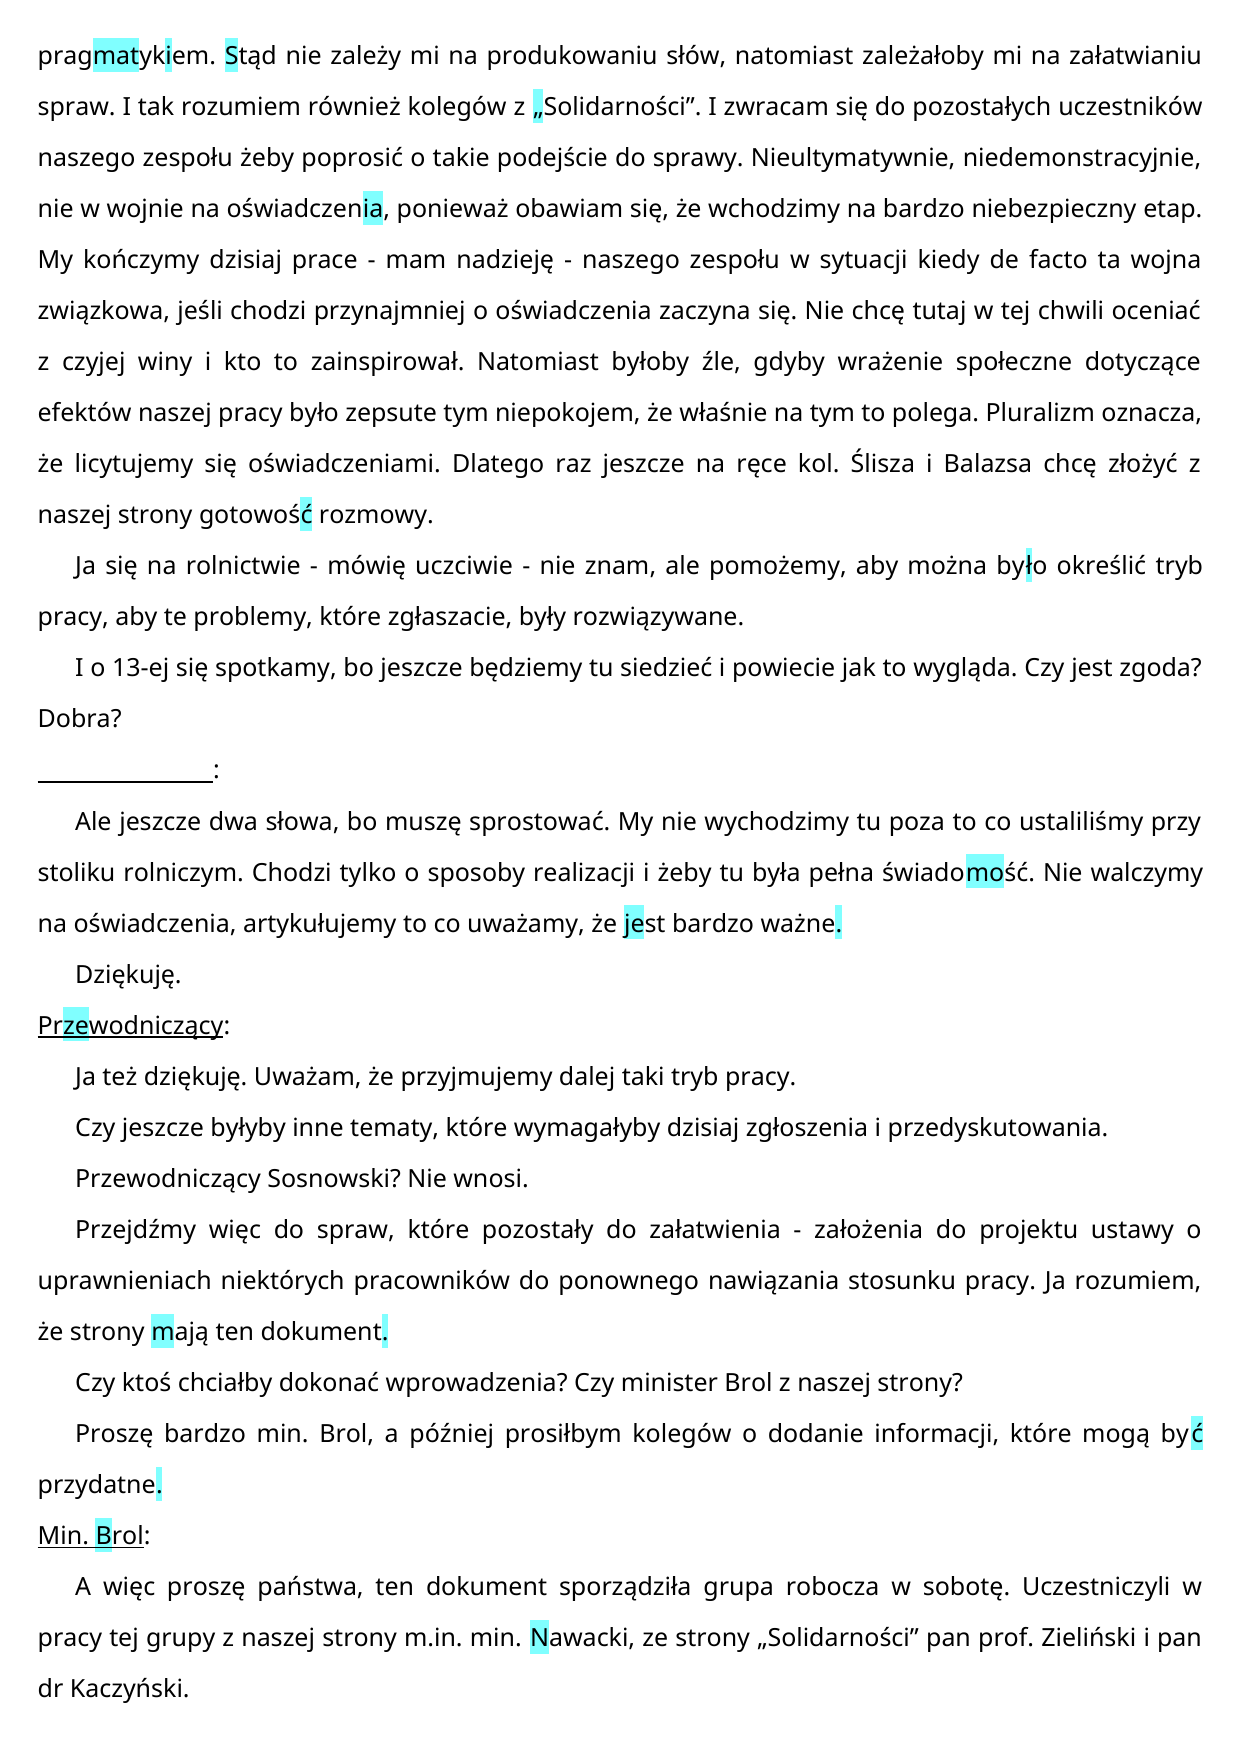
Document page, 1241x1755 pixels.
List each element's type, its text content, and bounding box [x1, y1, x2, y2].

text I o 13-ej się spotkamy, bo jeszcze będziemy tu siedzieć i powiecie jak to wygląda. Czy jest zgoda? Dobra? [37, 650, 1203, 735]
text Proszę bardzo min. Brol, a później prosiłbym kolegów o dodanie informacji, które mogą być przydatne. [37, 1416, 1203, 1501]
text Czy ktoś chciałby dokonać wprowadzenia? Czy minister Brol z naszej strony? [37, 1364, 1203, 1399]
text Ja też dziękuję. Uważam, że przyjmujemy dalej taki tryb pracy. [37, 1058, 1203, 1092]
text : [37, 752, 1203, 786]
text Przejdźmy więc do spraw, które pozostały do załatwienia - założenia do projektu ustawy o uprawnieniach niektórych pracowników do ponownego nawiązania stosunku pracy. Ja rozumiem, że strony mają ten dokument. [37, 1211, 1203, 1348]
text Przewodniczący Sosnowski? Nie wnosi. [37, 1160, 1203, 1194]
text Przewodniczący: [37, 1007, 1203, 1041]
text Min. Brol: [37, 1518, 1203, 1552]
text Dziękuję. [37, 956, 1203, 990]
text pragmatykiem. Stąd nie zależy mi na produkowaniu słów, natomiast zależałoby mi na załatwianiu spraw. I tak rozumiem również kolegów z „Solidarności”. I zwracam się do pozostałych uczestników naszego zespołu żeby poprosić o takie podejście do sprawy. Nieultymatywnie, niedemonstracyjnie, nie w wojnie na oświadczenia, ponieważ obawiam się, że wchodzimy na bardzo niebezpieczny etap. My kończymy dzisiaj prace - mam nadzieję - naszego zespołu w sytuacji kiedy de facto ta wojna związkowa, jeśli chodzi przynajmniej o oświadczenia zaczyna się. Nie chcę tutaj w tej chwili oceniać z czyjej winy i kto to zainspirował. Natomiast byłoby źle, gdyby wrażenie społeczne dotyczące efektów naszej pracy było zepsute tym niepokojem, że właśnie na tym to polega. Pluralizm oznacza, że licytujemy się oświadczeniami. Dlatego raz jeszcze na ręce kol. Ślisza i Balazsa chcę złożyć z naszej strony gotowość rozmowy. [37, 37, 1203, 531]
text A więc proszę państwa, ten dokument sporządziła grupa robocza w sobotę. Uczestniczyli w pracy tej grupy z naszej strony m.in. min. Nawacki, ze strony „Solidarności” pan prof. Zieliński i pan dr Kaczyński. [37, 1569, 1203, 1705]
text Ale jeszcze dwa słowa, bo muszę sprostować. My nie wychodzimy tu poza to co ustaliliśmy przy stoliku rolniczym. Chodzi tylko o sposoby realizacji i żeby tu była pełna świadomość. Nie walczymy na oświadczenia, artykułujemy to co uważamy, że jest bardzo ważne. [37, 803, 1203, 939]
text Ja się na rolnictwie - mówię uczciwie - nie znam, ale pomożemy, aby można było określić tryb pracy, aby te problemy, które zgłaszacie, były rozwiązywane. [37, 548, 1203, 633]
text Czy jeszcze byłyby inne tematy, które wymagałyby dzisiaj zgłoszenia i przedyskutowania. [37, 1109, 1203, 1143]
